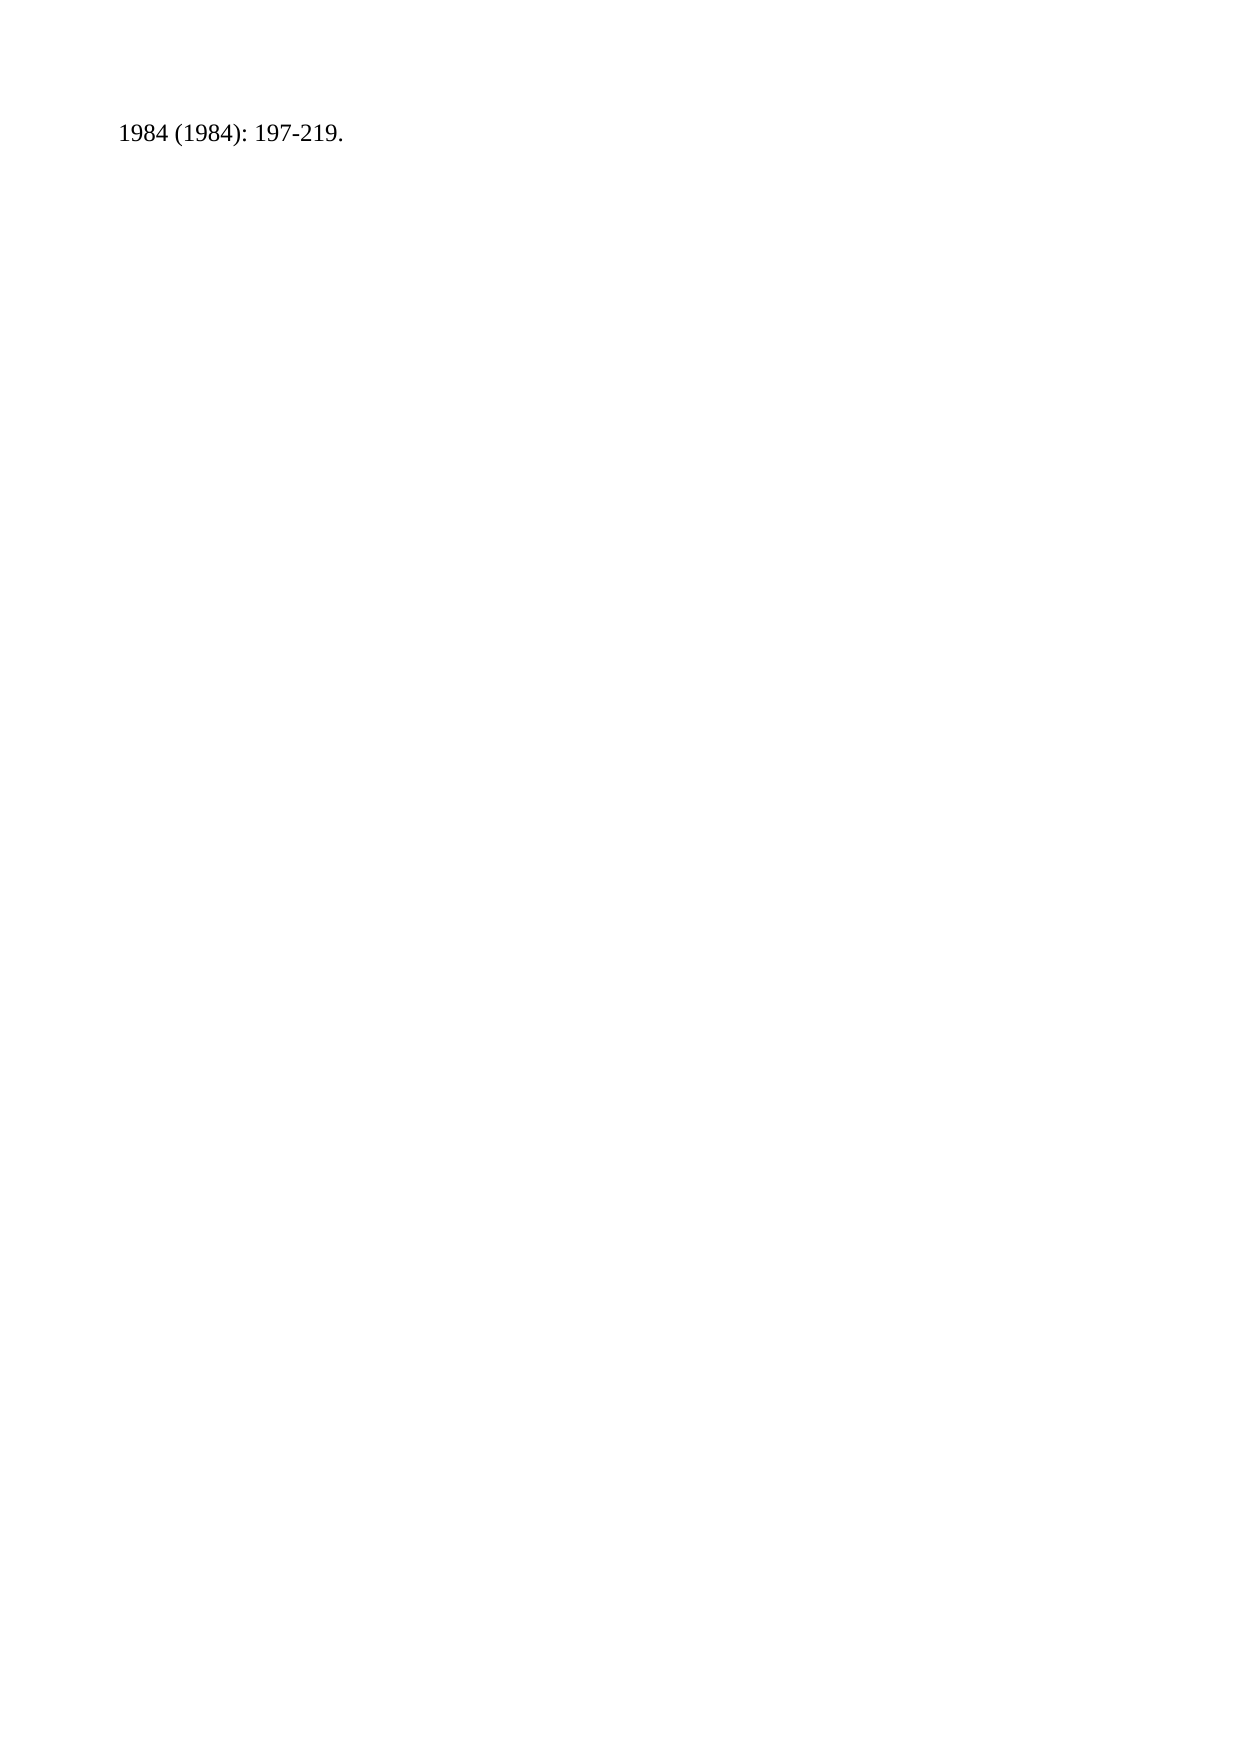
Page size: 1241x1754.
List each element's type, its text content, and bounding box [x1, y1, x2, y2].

text 1984 (1984): 197-219. [118, 118, 1122, 147]
